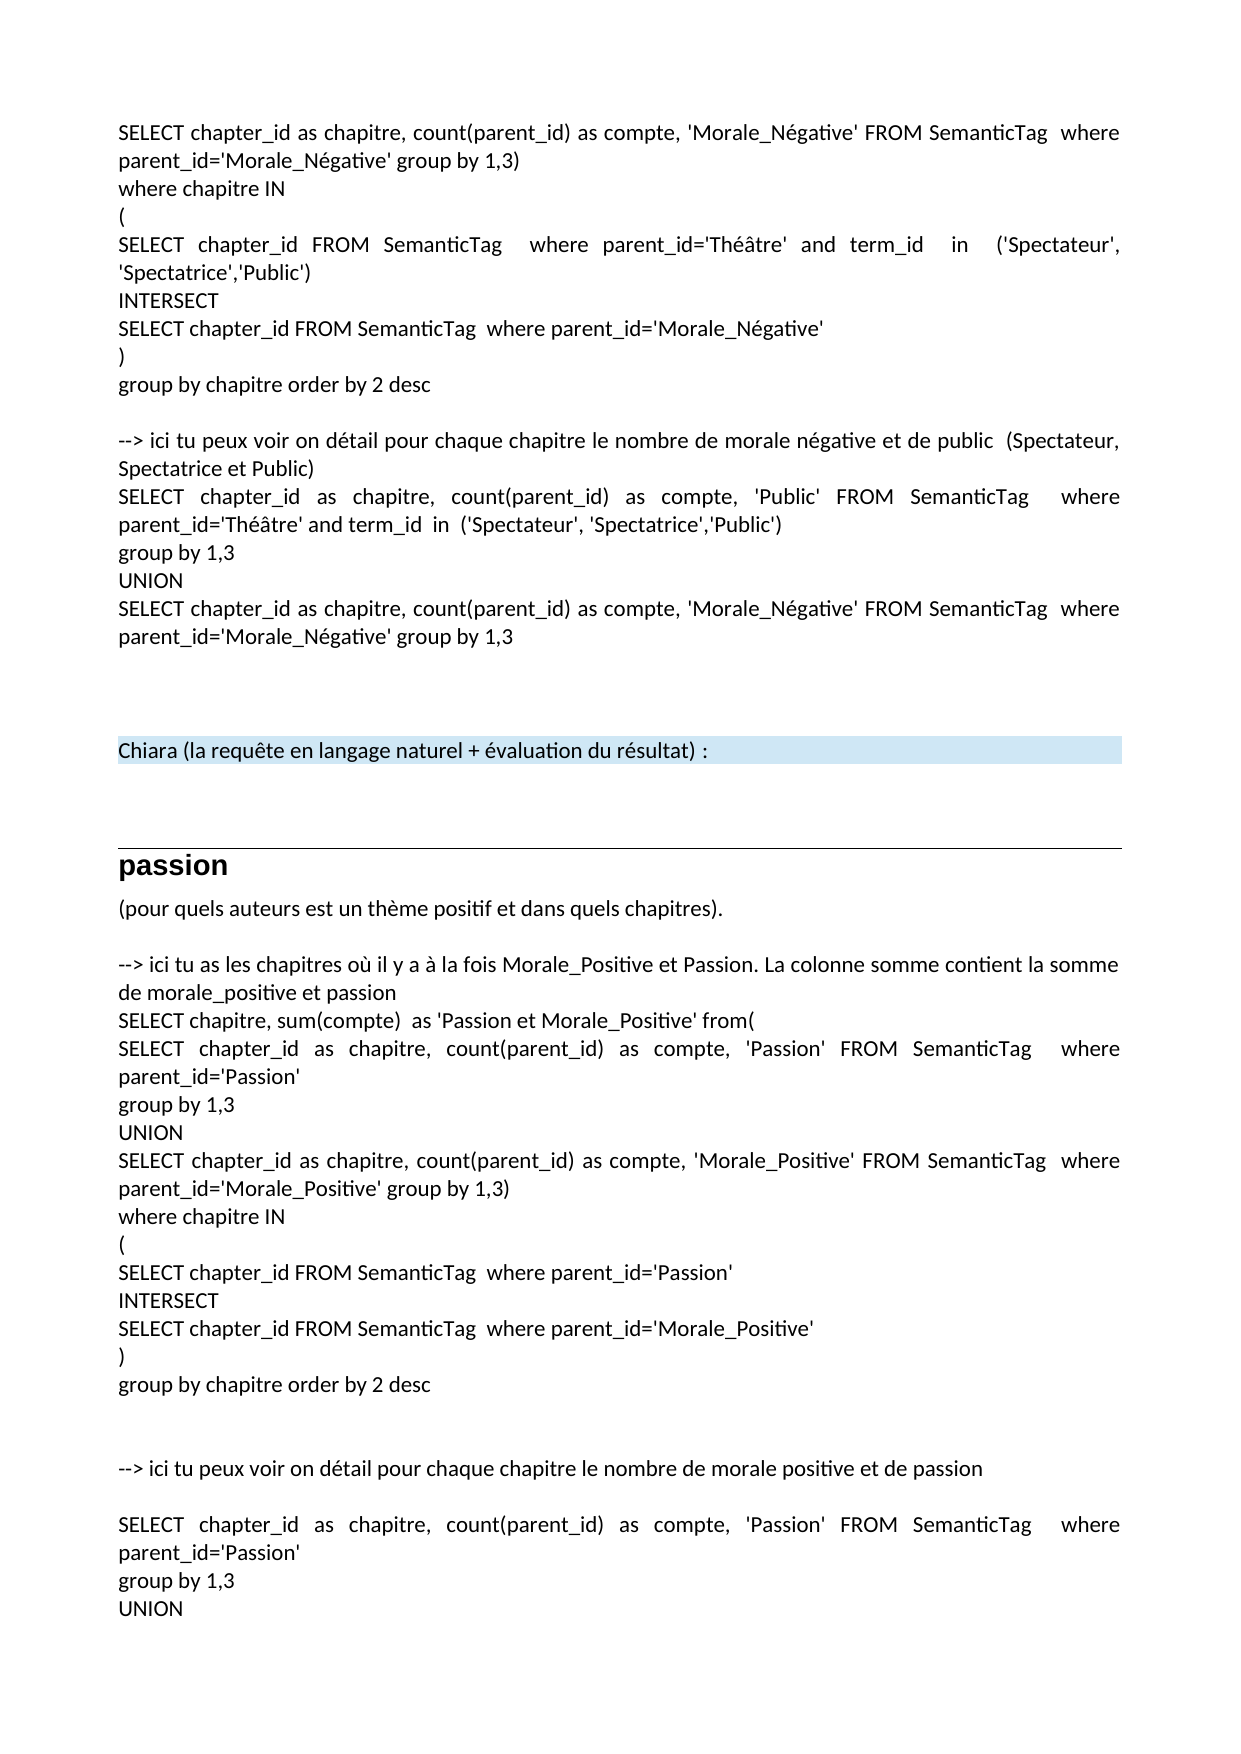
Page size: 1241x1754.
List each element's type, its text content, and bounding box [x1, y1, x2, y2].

text where chapitre IN [118, 174, 1122, 202]
text UNION [118, 1594, 1122, 1622]
text Chiara (la requête en langage naturel + évaluation du résultat) : [118, 736, 1122, 764]
text SELECT chapter_id FROM SemanticTag where parent_id='Théâtre' and term_id in ('Spectateur', 'Spectatrice','Public') [118, 230, 1122, 286]
text group by 1,3 [118, 1090, 1122, 1118]
text --> ici tu peux voir on détail pour chaque chapitre le nombre de morale négative et de public (Spectateur, Spectatrice et Public) [118, 426, 1122, 482]
text INTERSECT [118, 1286, 1122, 1314]
text ( [118, 1230, 1122, 1258]
text SELECT chapter_id as chapitre, count(parent_id) as compte, 'Morale_Positive' FROM SemanticTag where parent_id='Morale_Positive' group by 1,3) [118, 1146, 1122, 1202]
text group by 1,3 [118, 538, 1122, 566]
text UNION [118, 566, 1122, 594]
text ) [118, 1342, 1122, 1370]
text --> ici tu peux voir on détail pour chaque chapitre le nombre de morale positive et de passion [118, 1454, 1122, 1482]
text group by chapitre order by 2 desc [118, 1370, 1122, 1398]
text SELECT chapter_id FROM SemanticTag where parent_id='Passion' [118, 1258, 1122, 1286]
text ( [118, 202, 1122, 230]
text ) [118, 342, 1122, 370]
text (pour quels auteurs est un thème positif et dans quels chapitres). [118, 894, 1122, 922]
text group by chapitre order by 2 desc [118, 370, 1122, 398]
text where chapitre IN [118, 1202, 1122, 1230]
text SELECT chapter_id as chapitre, count(parent_id) as compte, 'Passion' FROM SemanticTag where parent_id='Passion' [118, 1510, 1122, 1566]
text SELECT chapter_id FROM SemanticTag where parent_id='Morale_Négative' [118, 314, 1122, 342]
subtitle passion [118, 849, 1122, 882]
text SELECT chapter_id as chapitre, count(parent_id) as compte, 'Morale_Négative' FROM SemanticTag where parent_id='Morale_Négative' group by 1,3) [118, 118, 1122, 174]
text INTERSECT [118, 286, 1122, 314]
text group by 1,3 [118, 1566, 1122, 1594]
text SELECT chapter_id as chapitre, count(parent_id) as compte, 'Morale_Négative' FROM SemanticTag where parent_id='Morale_Négative' group by 1,3 [118, 594, 1122, 651]
text SELECT chapter_id as chapitre, count(parent_id) as compte, 'Public' FROM SemanticTag where parent_id='Théâtre' and term_id in ('Spectateur', 'Spectatrice','Public') [118, 482, 1122, 538]
text SELECT chapter_id as chapitre, count(parent_id) as compte, 'Passion' FROM SemanticTag where parent_id='Passion' [118, 1034, 1122, 1090]
text SELECT chapitre, sum(compte) as 'Passion et Morale_Positive' from( [118, 1006, 1122, 1034]
text UNION [118, 1118, 1122, 1146]
text --> ici tu as les chapitres où il y a à la fois Morale_Positive et Passion. La colonne somme contient la somme de morale_positive et passion [118, 950, 1122, 1006]
text SELECT chapter_id FROM SemanticTag where parent_id='Morale_Positive' [118, 1314, 1122, 1342]
